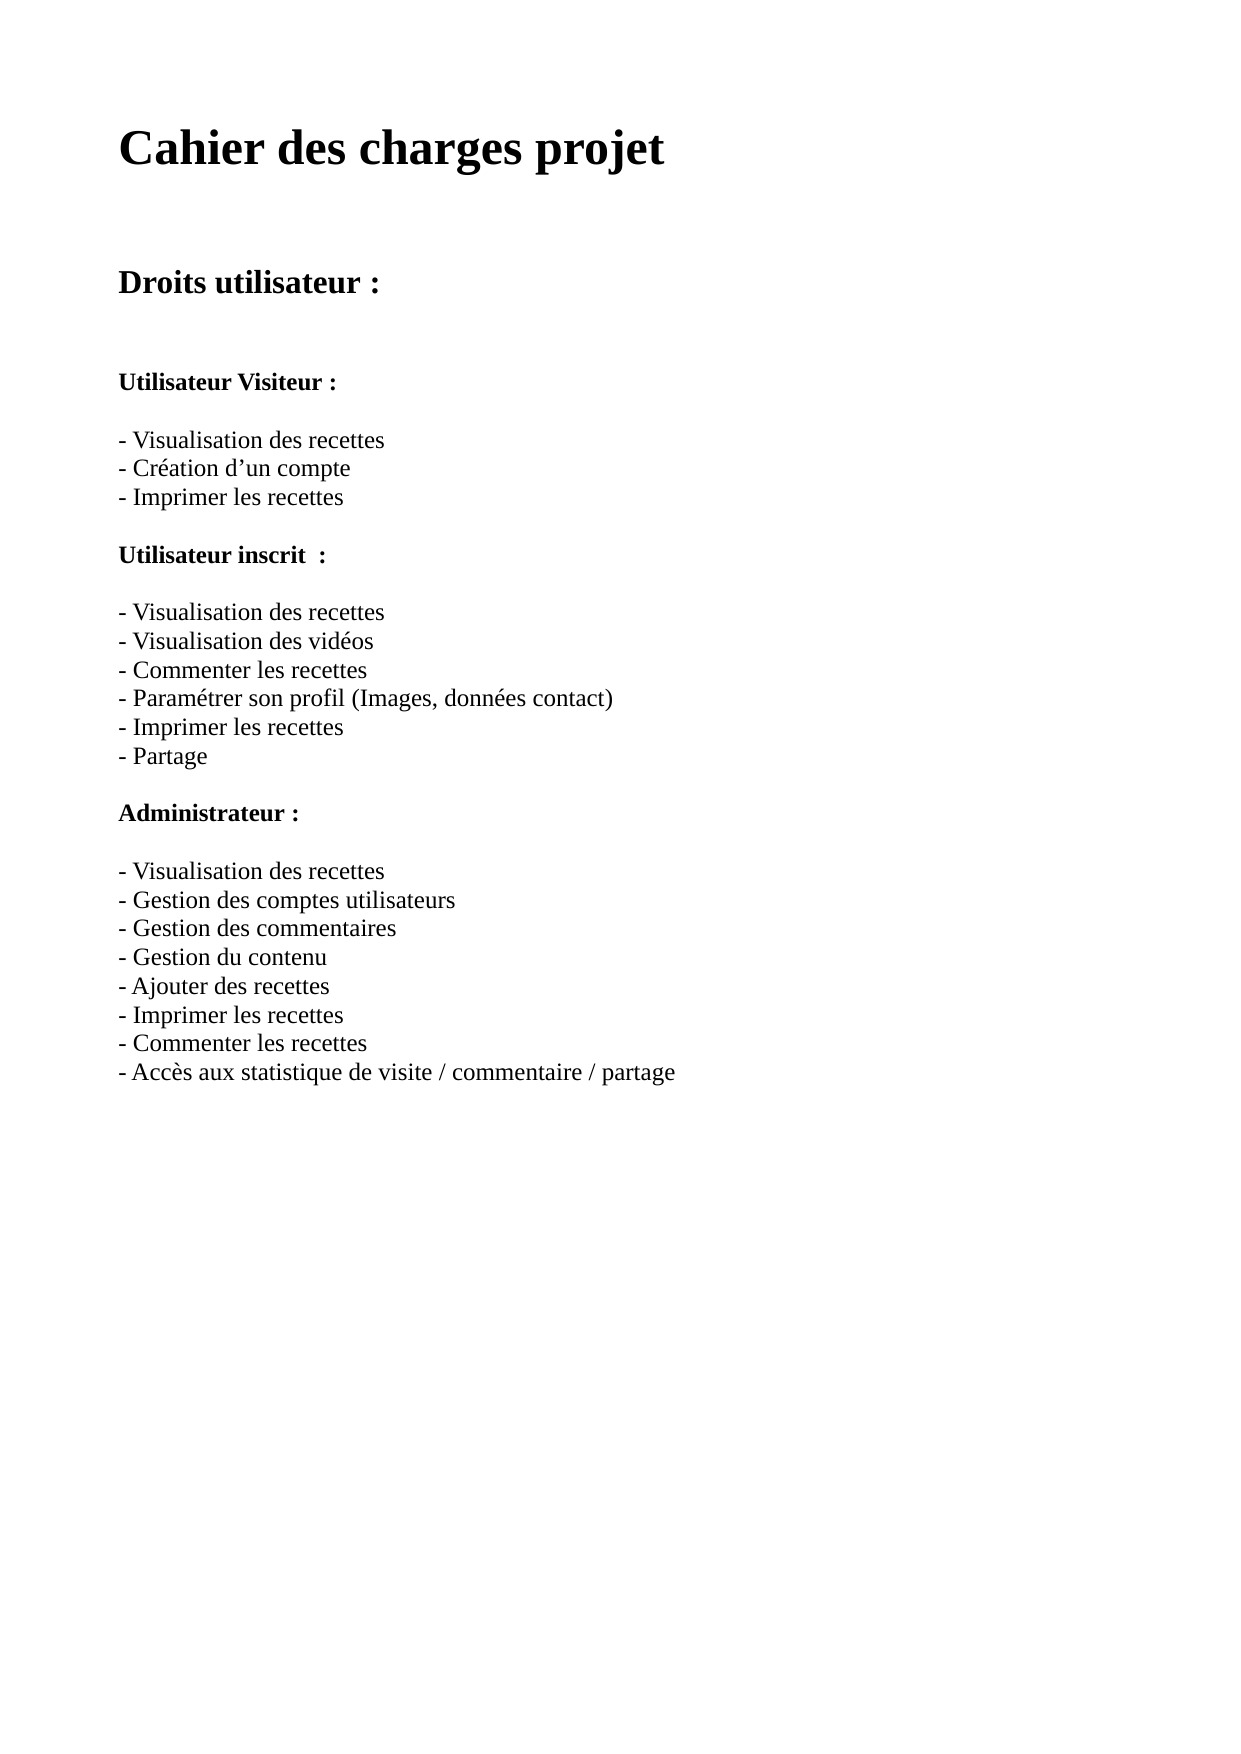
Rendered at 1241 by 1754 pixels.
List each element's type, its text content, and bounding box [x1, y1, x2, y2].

text Administrateur : [118, 798, 1122, 827]
text - Commenter les recettes [118, 655, 1122, 683]
text - Ajouter des recettes [118, 971, 1122, 1000]
text Utilisateur Visiteur : [118, 367, 1122, 396]
text Utilisateur inscrit : [118, 540, 1122, 568]
text - Visualisation des recettes [118, 597, 1122, 626]
text - Imprimer les recettes [118, 1000, 1122, 1028]
text - Gestion des comptes utilisateurs [118, 885, 1122, 913]
text - Création d’un compte [118, 453, 1122, 482]
text - Partage [118, 741, 1122, 770]
text - Gestion du contenu [118, 942, 1122, 971]
text Cahier des charges projet [118, 118, 1122, 176]
text - Gestion des commentaires [118, 913, 1122, 942]
text - Imprimer les recettes [118, 712, 1122, 741]
text - Visualisation des vidéos [118, 626, 1122, 655]
text Droits utilisateur : [118, 262, 1122, 300]
text - Visualisation des recettes [118, 425, 1122, 453]
text - Paramétrer son profil (Images, données contact) [118, 683, 1122, 712]
text - Visualisation des recettes [118, 856, 1122, 885]
text - Imprimer les recettes [118, 482, 1122, 511]
text - Accès aux statistique de visite / commentaire / partage [118, 1057, 1122, 1086]
text - Commenter les recettes [118, 1028, 1122, 1057]
